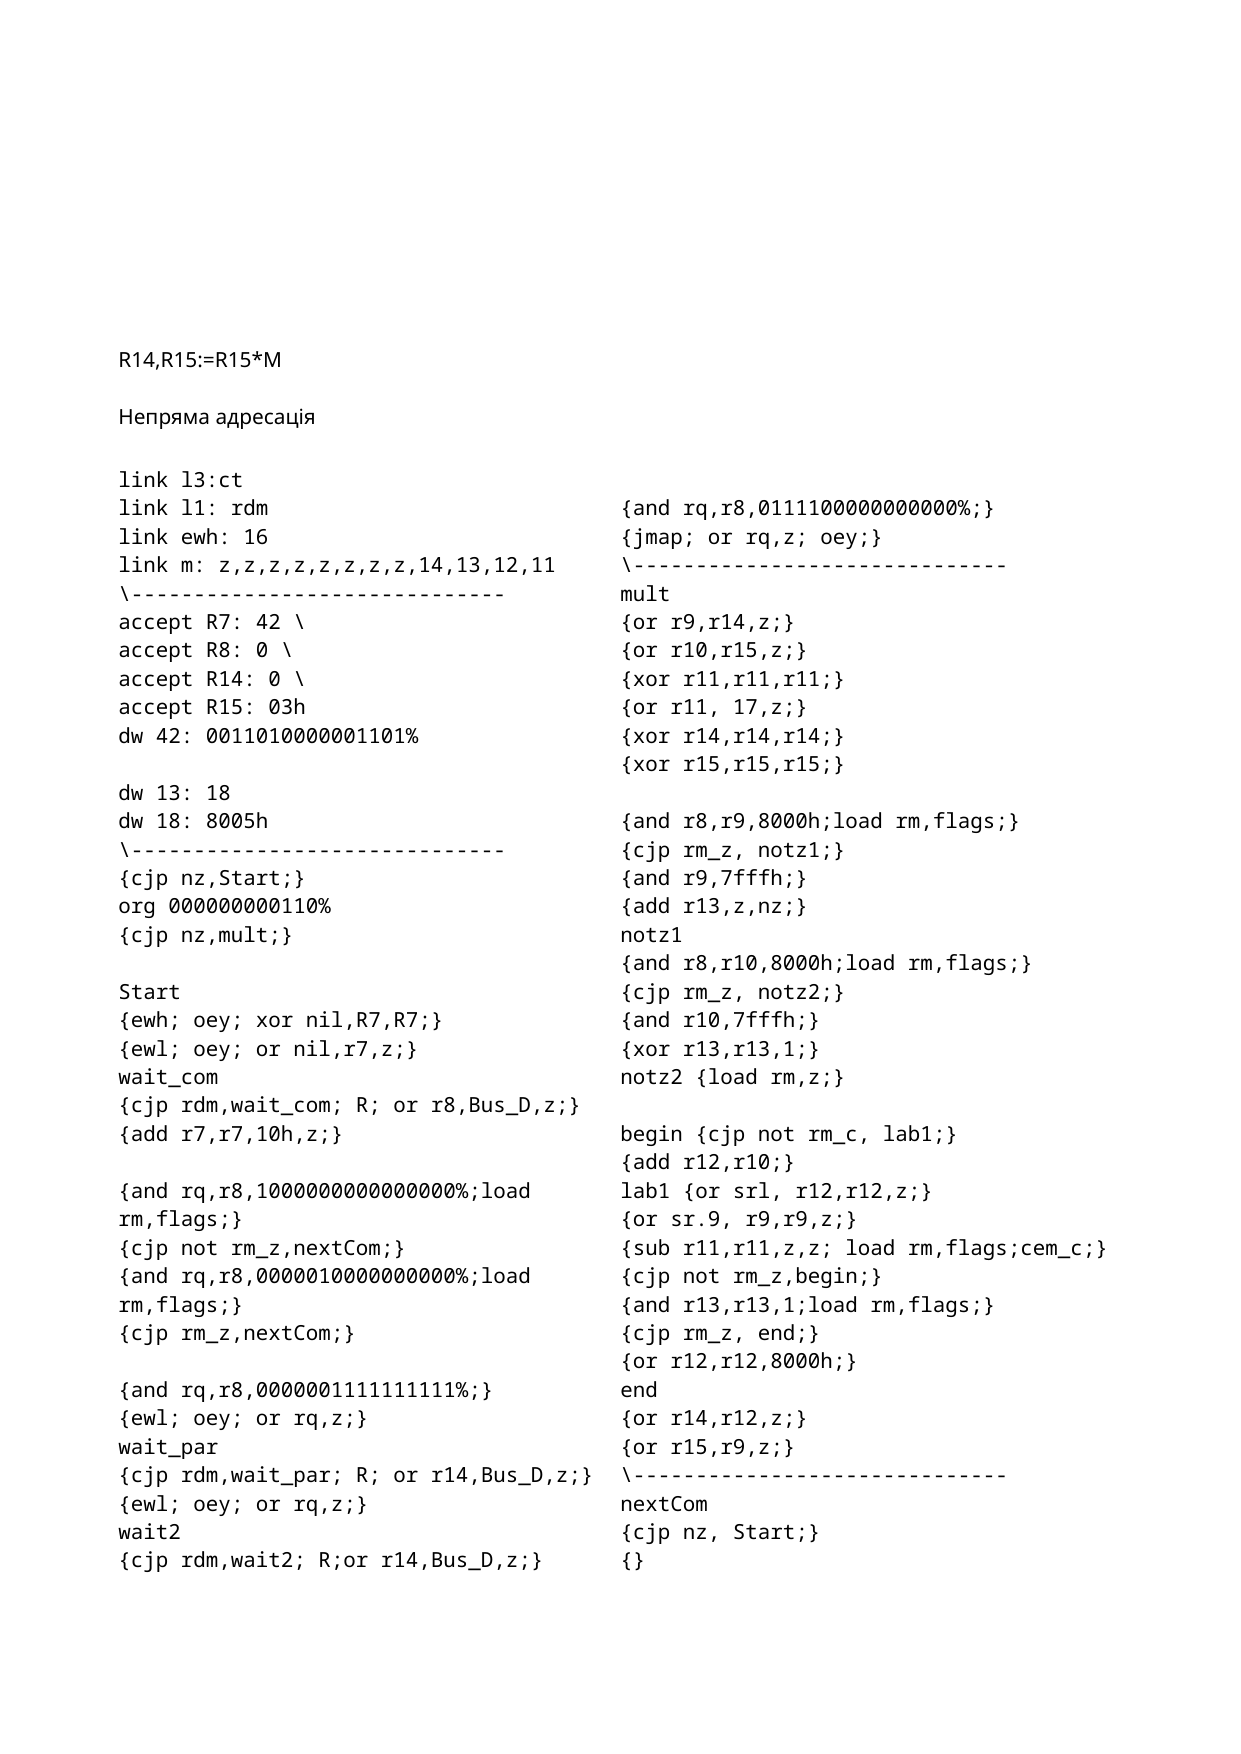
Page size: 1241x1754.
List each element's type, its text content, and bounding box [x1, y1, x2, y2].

text {and r9,7fffh;} [620, 863, 1122, 892]
text org 000000000110% [118, 892, 620, 920]
text {and r8,r9,8000h;load rm,flags;} [620, 806, 1122, 835]
text link l1: rdm [118, 493, 620, 522]
text accept R15: 03h [118, 692, 620, 721]
text {or sr.9, r9,r9,z;} [620, 1204, 1122, 1233]
text link l3:ct [118, 465, 620, 493]
text wait_par [118, 1432, 620, 1460]
text {and rq,r8,1000000000000000%;load rm,flags;} [118, 1176, 620, 1233]
text {or r10,r15,z;} [620, 636, 1122, 664]
text {add r7,r7,10h,z;} [118, 1119, 620, 1147]
text {cjp rdm,wait2; R;or r14,Bus_D,z;} [118, 1546, 620, 1574]
text {or r14,r12,z;} [620, 1403, 1122, 1432]
text {and r8,r10,8000h;load rm,flags;} [620, 948, 1122, 977]
text wait_com [118, 1062, 620, 1091]
text nextCom [620, 1489, 1122, 1517]
text {and r13,r13,1;load rm,flags;} [620, 1290, 1122, 1318]
text mult [620, 579, 1122, 607]
text accept R8: 0 \ [118, 636, 620, 664]
text {cjp rm_z,nextCom;} [118, 1318, 620, 1347]
text {and rq,r8,0000001111111111%;} [118, 1375, 620, 1403]
text {xor r14,r14,r14;} [620, 721, 1122, 749]
text link m: z,z,z,z,z,z,z,z,14,13,12,11 [118, 550, 620, 579]
text {and r10,7fffh;} [620, 1005, 1122, 1034]
text {xor r11,r11,r11;} [620, 664, 1122, 692]
text {or r15,r9,z;} [620, 1432, 1122, 1460]
text Start [118, 977, 620, 1005]
text {add r12,r10;} [620, 1147, 1122, 1176]
text wait2 [118, 1517, 620, 1546]
text {cjp rm_z, notz2;} [620, 977, 1122, 1005]
text {jmap; or rq,z; oey;} [620, 522, 1122, 550]
text \------------------------------ [118, 835, 620, 863]
text {cjp not rm_z,nextCom;} [118, 1233, 620, 1261]
text {add r13,z,nz;} [620, 892, 1122, 920]
text {ewl; oey; or rq,z;} [118, 1403, 620, 1432]
text R14,R15:=R15*M [118, 346, 1122, 374]
text {ewl; oey; or nil,r7,z;} [118, 1034, 620, 1062]
text Непряма адресація [118, 402, 1122, 431]
text {cjp rm_z, notz1;} [620, 835, 1122, 863]
text \------------------------------ [620, 1460, 1122, 1489]
text lab1 {or srl, r12,r12,z;} [620, 1176, 1122, 1204]
text accept R7: 42 \ [118, 607, 620, 636]
text {xor r15,r15,r15;} [620, 749, 1122, 778]
text {cjp nz,mult;} [118, 920, 620, 948]
text {and rq,r8,0111100000000000%;} [620, 493, 1122, 522]
text {and rq,r8,0000010000000000%;load rm,flags;} [118, 1261, 620, 1318]
text link ewh: 16 [118, 522, 620, 550]
text {cjp nz,Start;} [118, 863, 620, 892]
text {cjp not rm_z,begin;} [620, 1261, 1122, 1290]
text {ewl; oey; or rq,z;} [118, 1489, 620, 1517]
text {cjp rdm,wait_com; R; or r8,Bus_D,z;} [118, 1091, 620, 1119]
text dw 13: 18 [118, 778, 620, 806]
text notz1 [620, 920, 1122, 948]
text {cjp rm_z, end;} [620, 1318, 1122, 1347]
text begin {cjp not rm_c, lab1;} [620, 1119, 1122, 1147]
text \------------------------------ [118, 579, 620, 607]
text {} [620, 1546, 1122, 1574]
text {or r11, 17,z;} [620, 692, 1122, 721]
text {xor r13,r13,1;} [620, 1034, 1122, 1062]
text notz2 {load rm,z;} [620, 1062, 1122, 1091]
text {sub r11,r11,z,z; load rm,flags;cem_c;} [620, 1233, 1122, 1261]
text {or r9,r14,z;} [620, 607, 1122, 636]
text {cjp nz, Start;} [620, 1517, 1122, 1546]
text {or r12,r12,8000h;} [620, 1347, 1122, 1375]
text dw 42: 0011010000001101% [118, 721, 620, 749]
text \------------------------------ [620, 550, 1122, 579]
text {cjp rdm,wait_par; R; or r14,Bus_D,z;} [118, 1460, 620, 1489]
text dw 18: 8005h [118, 806, 620, 835]
text {ewh; oey; xor nil,R7,R7;} [118, 1005, 620, 1034]
text end [620, 1375, 1122, 1403]
text accept R14: 0 \ [118, 664, 620, 692]
